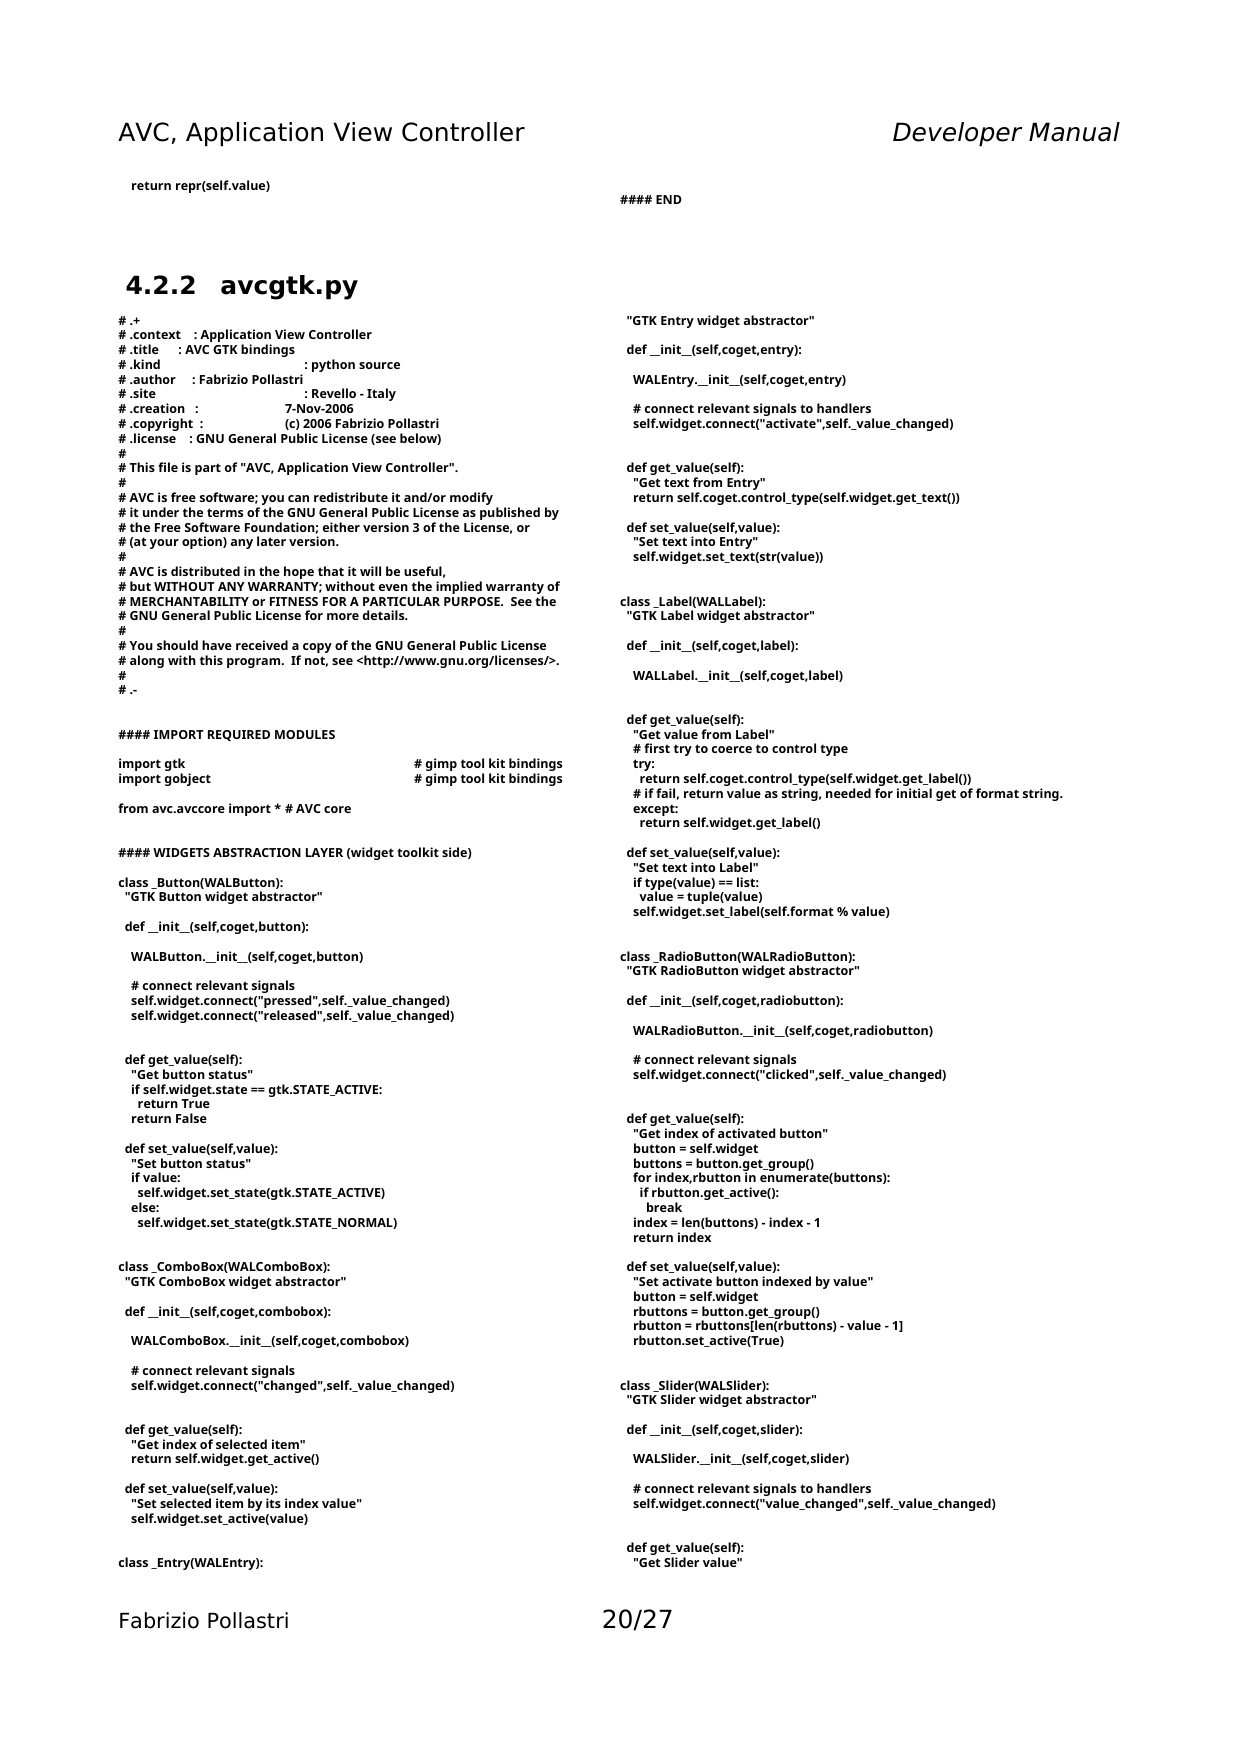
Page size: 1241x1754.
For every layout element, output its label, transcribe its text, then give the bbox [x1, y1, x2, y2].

text def get_value(self): [118, 1422, 620, 1437]
text if value: [118, 1171, 620, 1186]
text #### IMPORT REQUIRED MODULES [118, 727, 620, 742]
text self.widget.connect("pressed",self._value_changed) [118, 993, 620, 1008]
text # if fail, return value as string, needed for initial get of format string. [620, 786, 1122, 801]
text "Get text from Entry" [620, 476, 1122, 491]
text return False [118, 1112, 620, 1127]
text return self.widget.get_label() [620, 816, 1122, 831]
text "Set activate button indexed by value" [620, 1274, 1122, 1289]
text return self.coget.control_type(self.widget.get_text()) [620, 491, 1122, 505]
text button = self.widget [620, 1141, 1122, 1156]
text # .- [118, 683, 620, 698]
text rbutton.set_active(True) [620, 1334, 1122, 1348]
text class _Label(WALLabel): [620, 594, 1122, 609]
text "Set selected item by its index value" [118, 1496, 620, 1511]
text WALEntry.__init__(self,coget,entry) [620, 372, 1122, 387]
text WALLabel.__init__(self,coget,label) [620, 668, 1122, 683]
text import gtk # gimp tool kit bindings [118, 757, 620, 772]
text # MERCHANTABILITY or FITNESS FOR A PARTICULAR PURPOSE. See the [118, 594, 620, 609]
text # .context : Application View Controller [118, 328, 620, 343]
text except: [620, 801, 1122, 816]
text # it under the terms of the GNU General Public License as published by [118, 505, 620, 520]
text WALButton.__init__(self,coget,button) [118, 949, 620, 964]
text # [118, 668, 620, 683]
text def set_value(self,value): [620, 846, 1122, 860]
text # connect relevant signals to handlers [620, 1482, 1122, 1496]
text class _ComboBox(WALComboBox): [118, 1260, 620, 1274]
text self.widget.connect("value_changed",self._value_changed) [620, 1496, 1122, 1511]
text "Set text into Entry" [620, 535, 1122, 550]
text "GTK ComboBox widget abstractor" [118, 1274, 620, 1289]
text def __init__(self,coget,combobox): [118, 1304, 620, 1319]
text # .+ [118, 313, 620, 328]
text WALComboBox.__init__(self,coget,combobox) [118, 1334, 620, 1348]
text "GTK RadioButton widget abstractor" [620, 964, 1122, 979]
text # along with this program. If not, see <http://www.gnu.org/licenses/>. [118, 653, 620, 668]
text try: [620, 757, 1122, 772]
text "Get Slider value" [620, 1556, 1122, 1570]
text return self.coget.control_type(self.widget.get_label()) [620, 772, 1122, 786]
text return repr(self.value) [118, 178, 620, 193]
text def get_value(self): [620, 1112, 1122, 1127]
text return True [118, 1097, 620, 1112]
text # connect relevant signals to handlers [620, 402, 1122, 417]
text return index [620, 1230, 1122, 1245]
text if type(value) == list: [620, 875, 1122, 890]
text # but WITHOUT ANY WARRANTY; without even the implied warranty of [118, 579, 620, 594]
text # .title : AVC GTK bindings [118, 343, 620, 357]
text # connect relevant signals [620, 1053, 1122, 1067]
text def get_value(self): [620, 1541, 1122, 1556]
text class _RadioButton(WALRadioButton): [620, 949, 1122, 964]
text # connect relevant signals [118, 979, 620, 993]
text class _Slider(WALSlider): [620, 1378, 1122, 1393]
text # the Free Software Foundation; either version 3 of the License, or [118, 520, 620, 535]
text # .author : Fabrizio Pollastri [118, 372, 620, 387]
text def get_value(self): [118, 1053, 620, 1067]
text def set_value(self,value): [118, 1141, 620, 1156]
text # GNU General Public License for more details. [118, 609, 620, 624]
text # .creation : 7-Nov-2006 [118, 402, 620, 417]
text "GTK Entry widget abstractor" [620, 313, 1122, 328]
text # connect relevant signals [118, 1363, 620, 1378]
text def set_value(self,value): [620, 1260, 1122, 1274]
text # [118, 446, 620, 461]
text "Set button status" [118, 1156, 620, 1171]
text # first try to coerce to control type [620, 742, 1122, 757]
text # .copyright : (c) 2006 Fabrizio Pollastri [118, 417, 620, 431]
text def __init__(self,coget,slider): [620, 1422, 1122, 1437]
text for index,rbutton in enumerate(buttons): [620, 1171, 1122, 1186]
text button = self.widget [620, 1289, 1122, 1304]
text class _Entry(WALEntry): [118, 1556, 620, 1570]
text "Get value from Label" [620, 727, 1122, 742]
text # [118, 550, 620, 564]
text if rbutton.get_active(): [620, 1186, 1122, 1201]
text self.widget.connect("activate",self._value_changed) [620, 417, 1122, 431]
text # .site : Revello - Italy [118, 387, 620, 402]
text else: [118, 1201, 620, 1215]
text # AVC is distributed in the hope that it will be useful, [118, 564, 620, 579]
text from avc.avccore import * # AVC core [118, 801, 620, 816]
text "Get button status" [118, 1067, 620, 1082]
text # AVC is free software; you can redistribute it and/or modify [118, 491, 620, 505]
text rbuttons = button.get_group() [620, 1304, 1122, 1319]
text "Get index of selected item" [118, 1437, 620, 1452]
text #### WIDGETS ABSTRACTION LAYER (widget toolkit side) [118, 846, 620, 860]
text # .kind : python source [118, 357, 620, 372]
text def __init__(self,coget,button): [118, 919, 620, 934]
text def get_value(self): [620, 461, 1122, 476]
text # This file is part of "AVC, Application View Controller". [118, 461, 620, 476]
text "Set text into Label" [620, 860, 1122, 875]
text # (at your option) any later version. [118, 535, 620, 550]
text class _Button(WALButton): [118, 875, 620, 890]
text def __init__(self,coget,radiobutton): [620, 993, 1122, 1008]
text # [118, 476, 620, 491]
text import gobject # gimp tool kit bindings [118, 772, 620, 786]
text def set_value(self,value): [118, 1482, 620, 1496]
text "Get index of activated button" [620, 1127, 1122, 1141]
text def __init__(self,coget,entry): [620, 343, 1122, 357]
text if self.widget.state == gtk.STATE_ACTIVE: [118, 1082, 620, 1097]
text rbutton = rbuttons[len(rbuttons) - value - 1] [620, 1319, 1122, 1334]
text WALSlider.__init__(self,coget,slider) [620, 1452, 1122, 1467]
text WALRadioButton.__init__(self,coget,radiobutton) [620, 1023, 1122, 1038]
text # [118, 624, 620, 638]
text self.widget.set_label(self.format % value) [620, 905, 1122, 919]
text "GTK Button widget abstractor" [118, 890, 620, 905]
text # You should have received a copy of the GNU General Public License [118, 638, 620, 653]
text self.widget.set_state(gtk.STATE_NORMAL) [118, 1215, 620, 1230]
text self.widget.connect("changed",self._value_changed) [118, 1378, 620, 1393]
text def get_value(self): [620, 712, 1122, 727]
text self.widget.set_active(value) [118, 1511, 620, 1526]
text buttons = button.get_group() [620, 1156, 1122, 1171]
text self.widget.connect("released",self._value_changed) [118, 1008, 620, 1023]
text self.widget.set_state(gtk.STATE_ACTIVE) [118, 1186, 620, 1201]
text # .license : GNU General Public License (see below) [118, 431, 620, 446]
text def __init__(self,coget,label): [620, 638, 1122, 653]
text #### END [620, 193, 1122, 208]
text "GTK Label widget abstractor" [620, 609, 1122, 624]
text value = tuple(value) [620, 890, 1122, 905]
text "GTK Slider widget abstractor" [620, 1393, 1122, 1408]
text self.widget.connect("clicked",self._value_changed) [620, 1067, 1122, 1082]
text index = len(buttons) - index - 1 [620, 1215, 1122, 1230]
text break [620, 1201, 1122, 1215]
text return self.widget.get_active() [118, 1452, 620, 1467]
text self.widget.set_text(str(value)) [620, 550, 1122, 564]
text def set_value(self,value): [620, 520, 1122, 535]
subtitle avcgtk.py [118, 271, 1122, 301]
